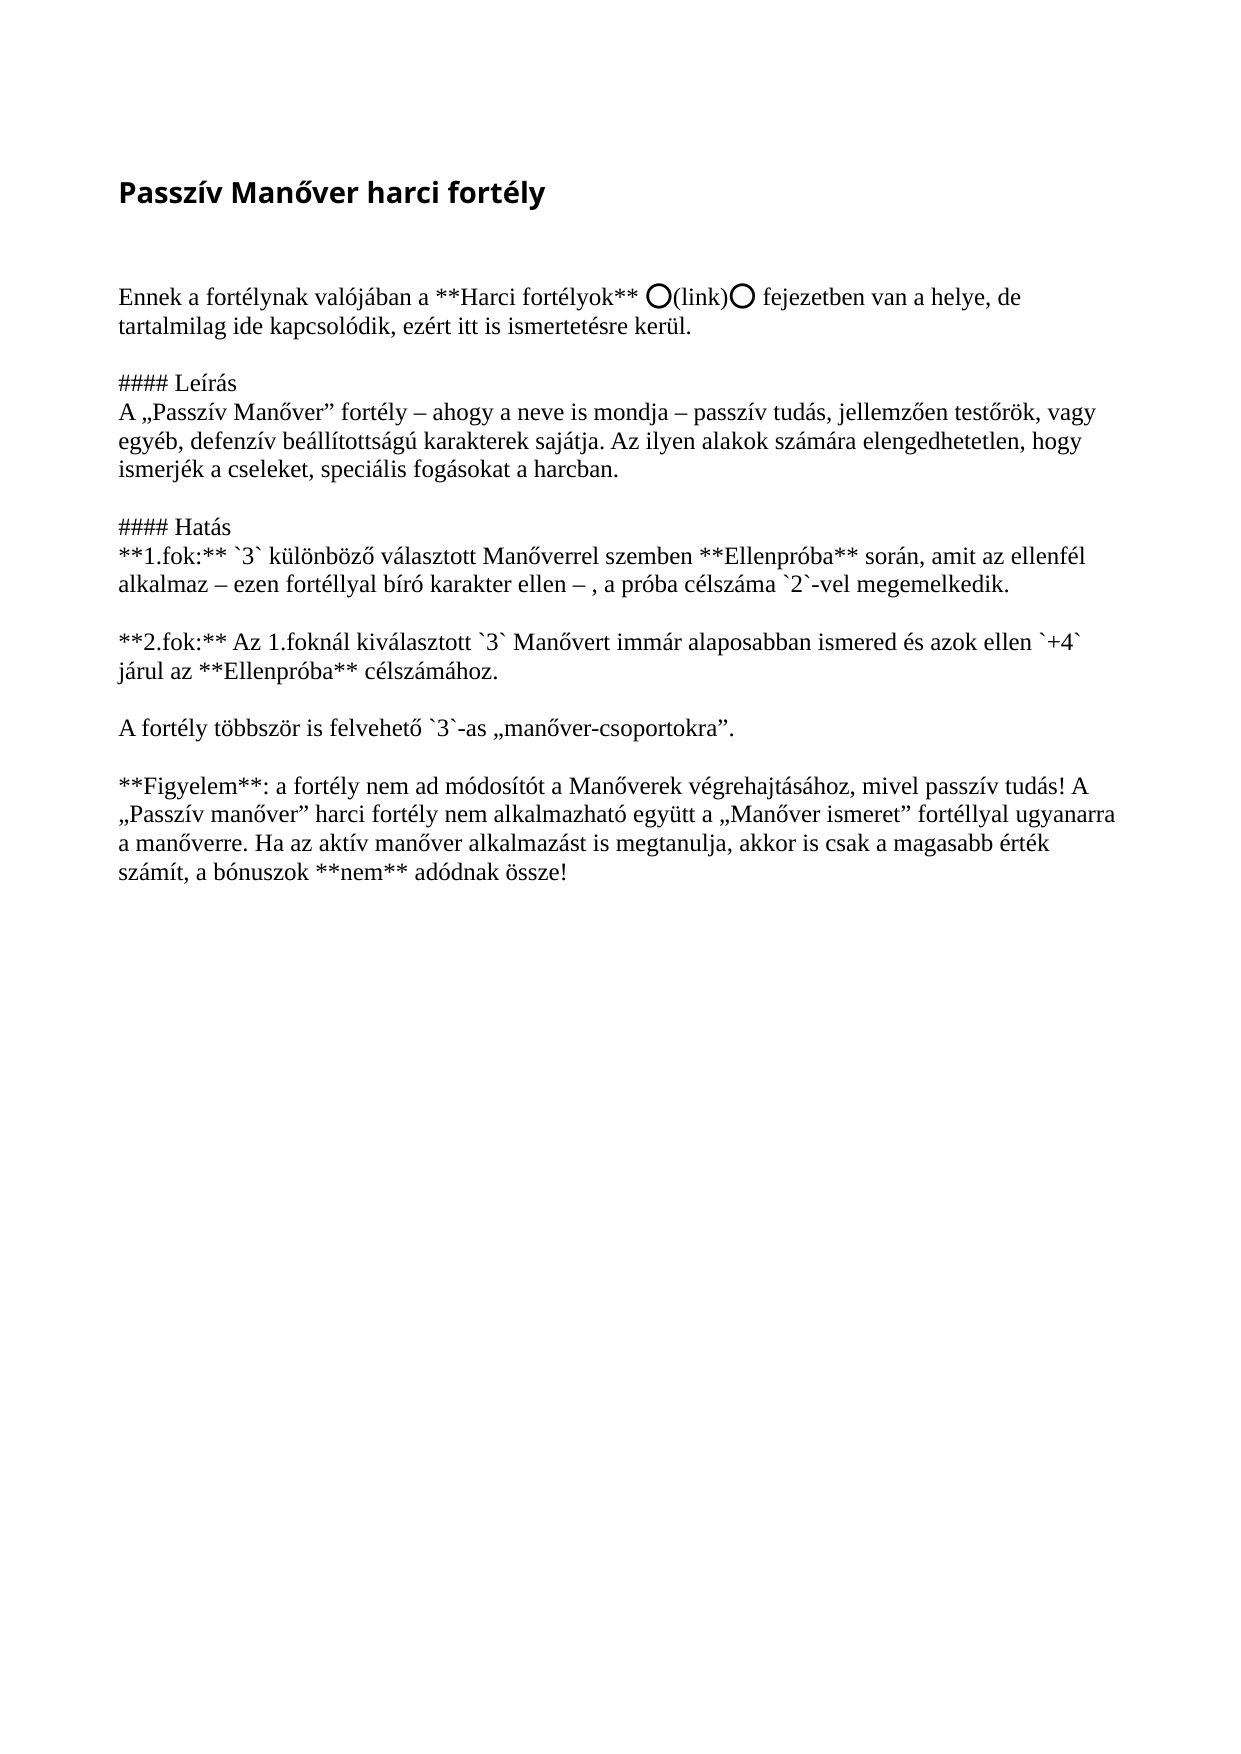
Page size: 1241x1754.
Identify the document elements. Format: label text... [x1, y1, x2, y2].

text Ennek a fortélynak valójában a **Harci fortélyok** ⭕(link)⭕ fejezetben van a helye, de tartalmilag ide kapcsolódik, ezért itt is ismertetésre kerül. #### Leírás A „Passzív Manőver” fortély – ahogy a neve is mondja – passzív tudás, jellemzően testőrök, vagy egyéb, defenzív beállítottságú karakterek sajátja. Az ilyen alakok számára elengedhetetlen, hogy ismerjék a cseleket, speciális fogásokat a harcban. #### Hatás **1.fok:** `3` különböző választott Manőverrel szemben **Ellenpróba** során, amit az ellenfél alkalmaz – ezen fortéllyal bíró karakter ellen – , a próba célszáma `2`-vel megemelkedik. **2.fok:** Az 1.foknál kiválasztott `3` Manővert immár alaposabban ismered és azok ellen `+4` járul az **Ellenpróba** célszámához. A fortély többször is felvehető `3`-as „manőver-csoportokra”. **Figyelem**: a fortély nem ad módosítót a Manőverek végrehajtásához, mivel passzív tudás! A „Passzív manőver” harci fortély nem alkalmazható együtt a „Manőver ismeret” fortéllyal ugyanarra a manőverre. Ha az aktív manőver alkalmazást is megtanulja, akkor is csak a magasabb érték számít, a bónuszok **nem** adódnak össze! [118, 224, 1122, 886]
subtitle Passzív Manőver harci fortély [118, 133, 1122, 212]
